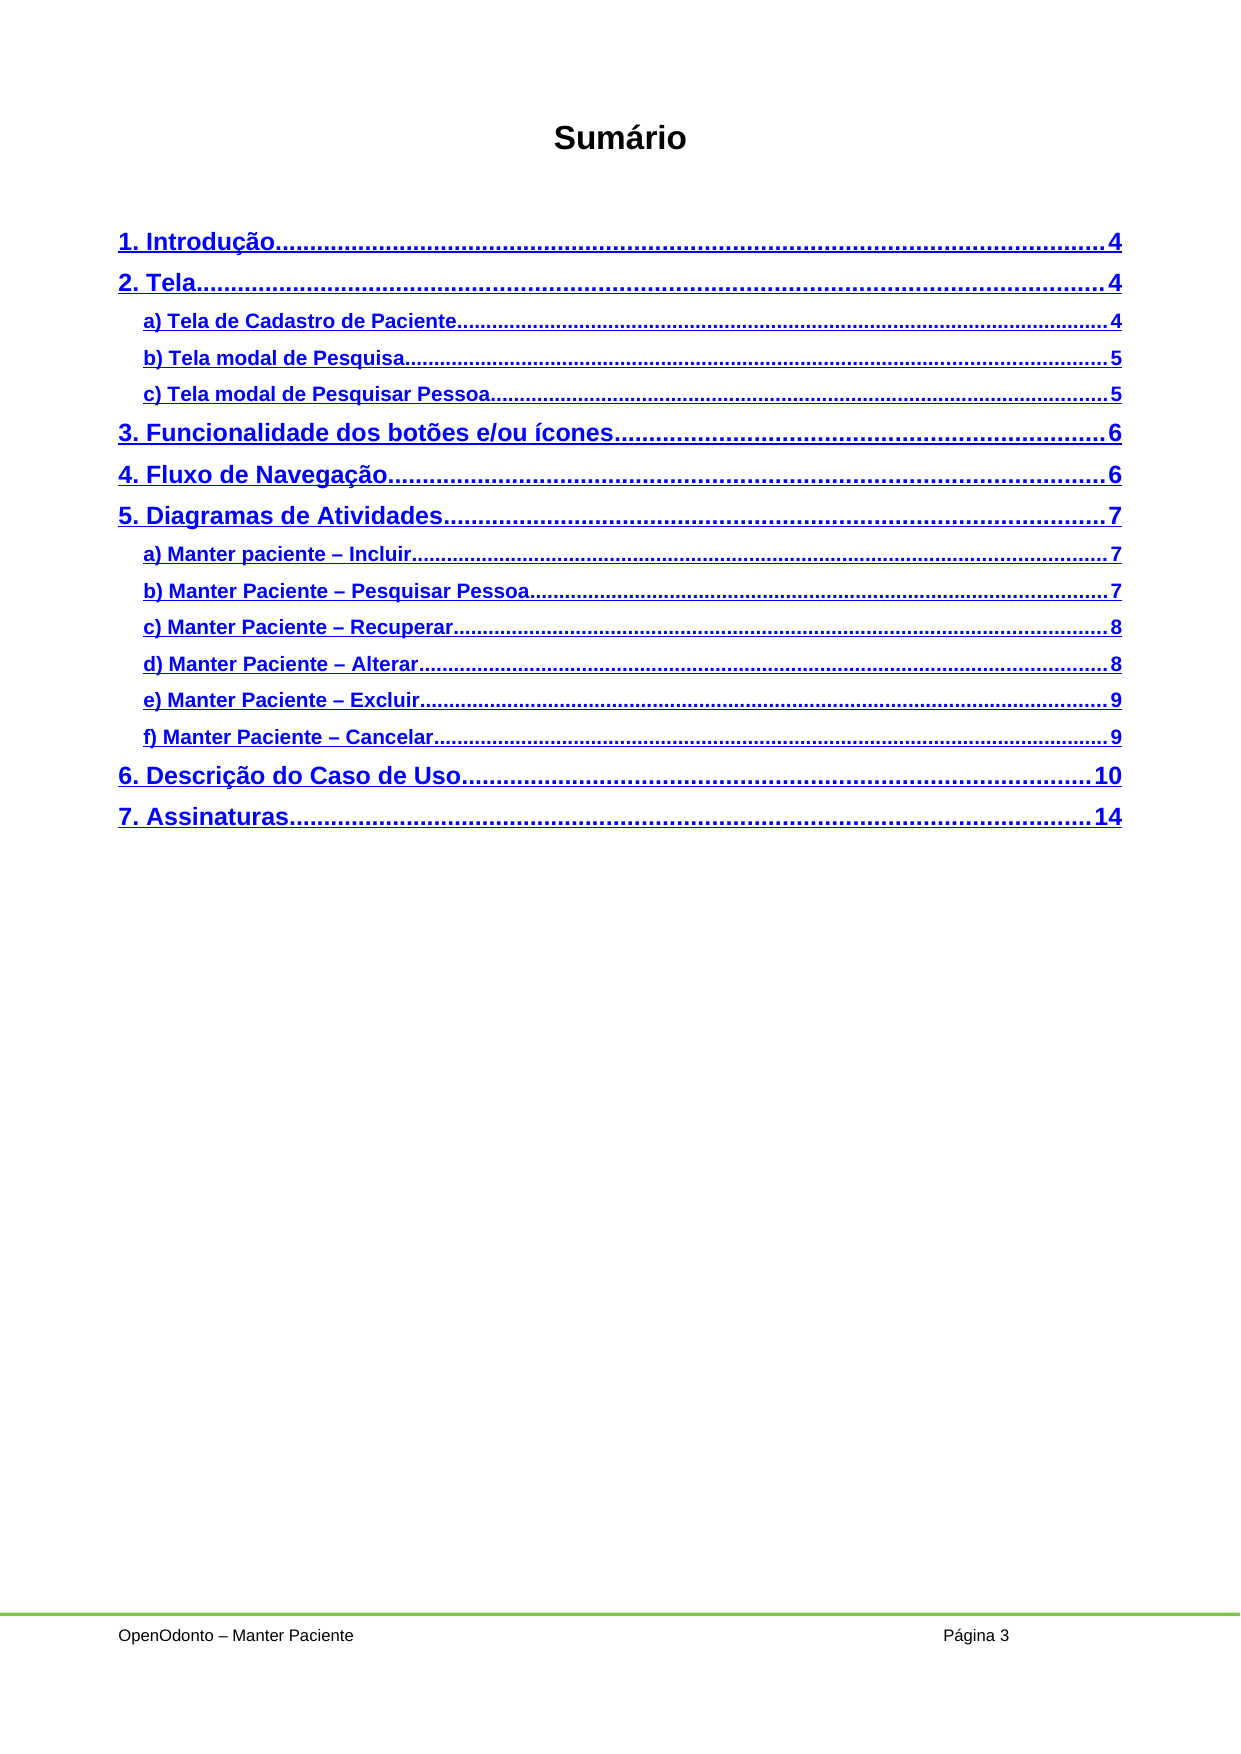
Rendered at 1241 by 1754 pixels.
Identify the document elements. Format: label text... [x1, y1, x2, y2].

text b) Manter Paciente – Pesquisar Pessoa 7 [143, 579, 1122, 600]
text 1. Introdução 4 [118, 227, 1122, 251]
text a) Tela de Cadastro de Paciente 4 [143, 309, 1122, 330]
text d) Manter Paciente – Alterar 8 [143, 652, 1122, 673]
text 5. Diagramas de Atividades 7 [118, 501, 1122, 526]
text c) Manter Paciente – Recuperar 8 [143, 615, 1122, 636]
text 3. Funcionalidade dos botões e/ou ícones 6 [118, 418, 1122, 443]
text c) Tela modal de Pesquisar Pessoa 5 [143, 382, 1122, 403]
text e) Manter Paciente – Excluir 9 [143, 688, 1122, 709]
text 2. Tela 4 [118, 268, 1122, 293]
text f) Manter Paciente – Cancelar 9 [143, 724, 1122, 746]
text a) Manter paciente – Incluir 7 [143, 542, 1122, 563]
text 6. Descrição do Caso de Uso 10 [118, 761, 1122, 786]
text 7. Assinaturas 14 [118, 802, 1122, 827]
text 4. Fluxo de Navegação 6 [118, 460, 1122, 485]
text b) Tela modal de Pesquisa 5 [143, 346, 1122, 367]
title Sumário [118, 118, 1122, 157]
